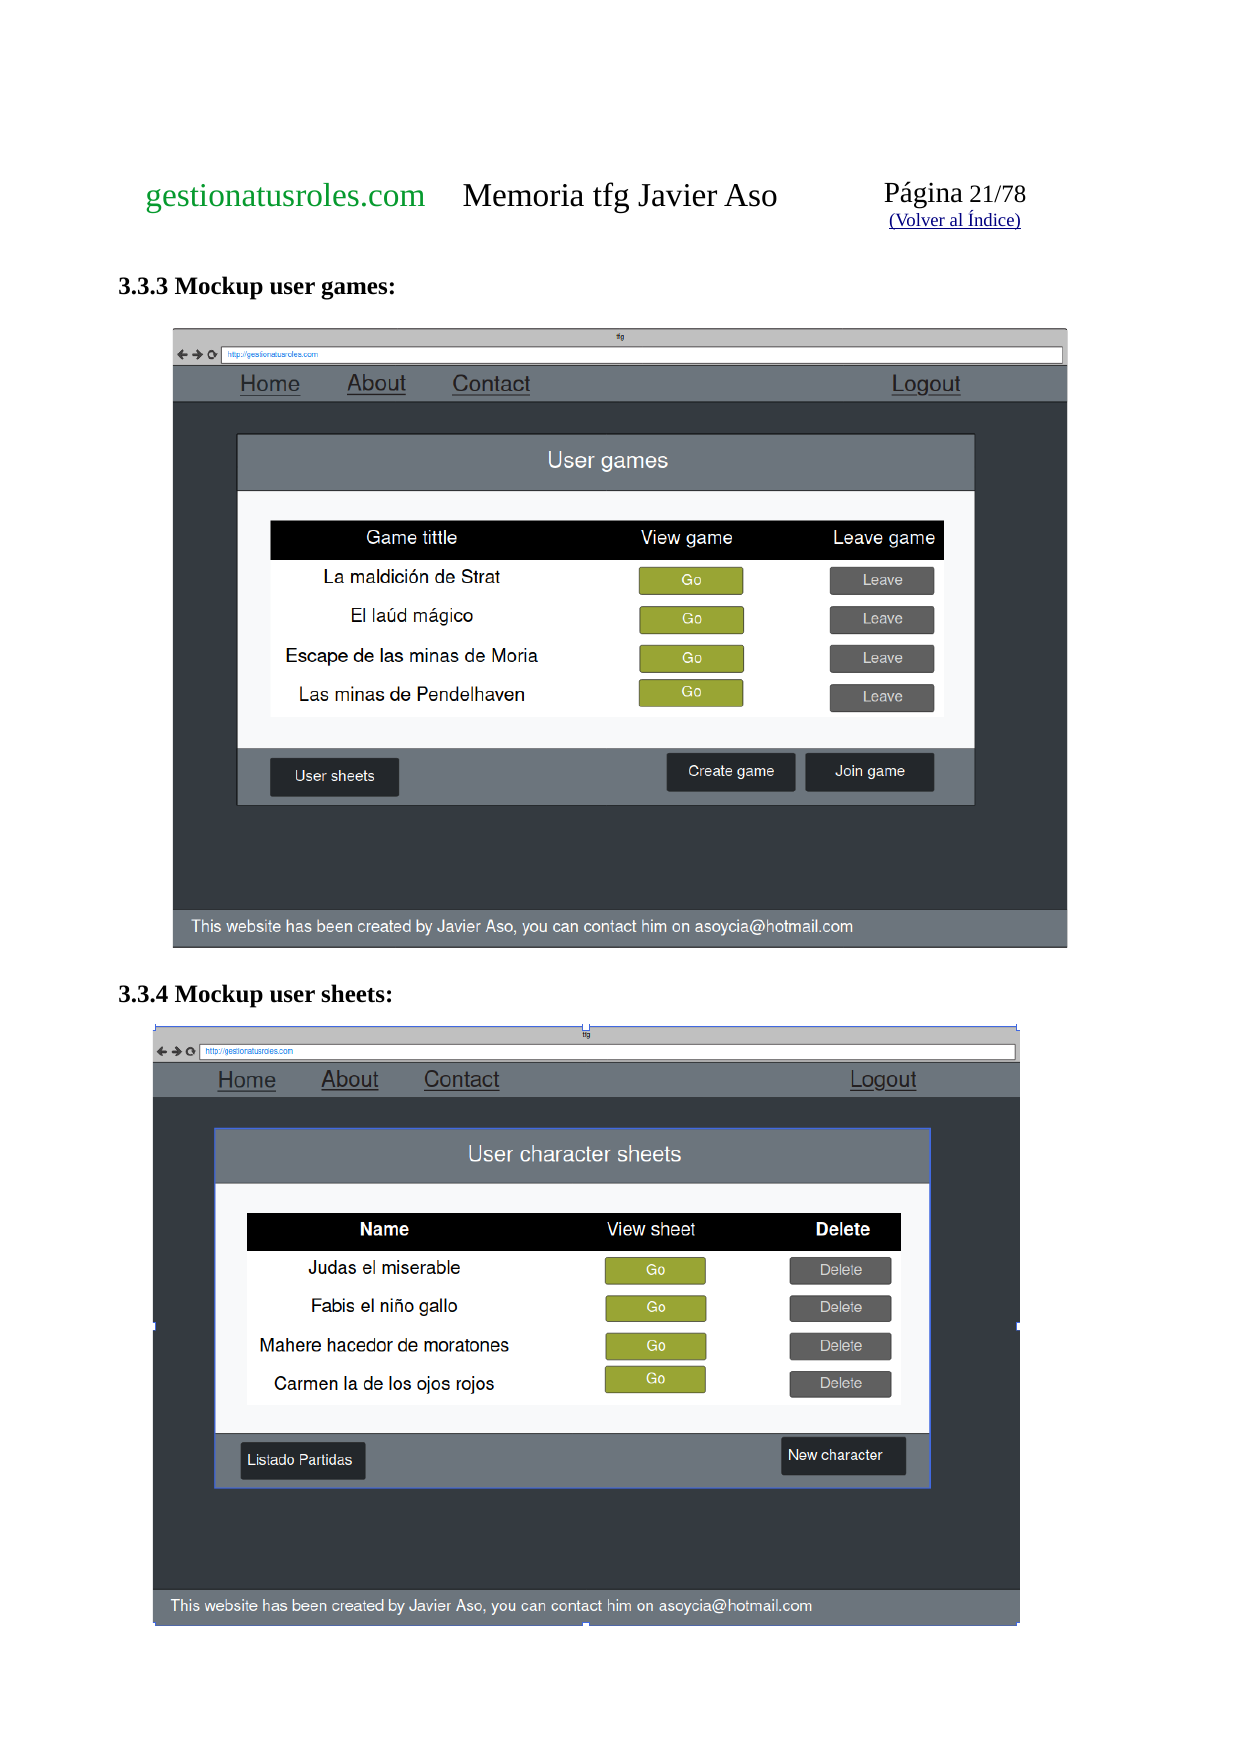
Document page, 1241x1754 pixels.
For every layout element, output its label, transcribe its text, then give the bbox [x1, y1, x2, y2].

table_header gestionatusroles.com [118, 147, 453, 243]
text 3.3.3 Mockup user games: [118, 271, 1122, 300]
text 3.3.4 Mockup user sheets: [118, 979, 1122, 1008]
picture [152, 1024, 1022, 1626]
table_header Memoria tfg Javier Aso [453, 147, 787, 243]
table_header Página 21/78 (Volver al Índice) [788, 147, 1122, 243]
picture [172, 328, 1068, 951]
